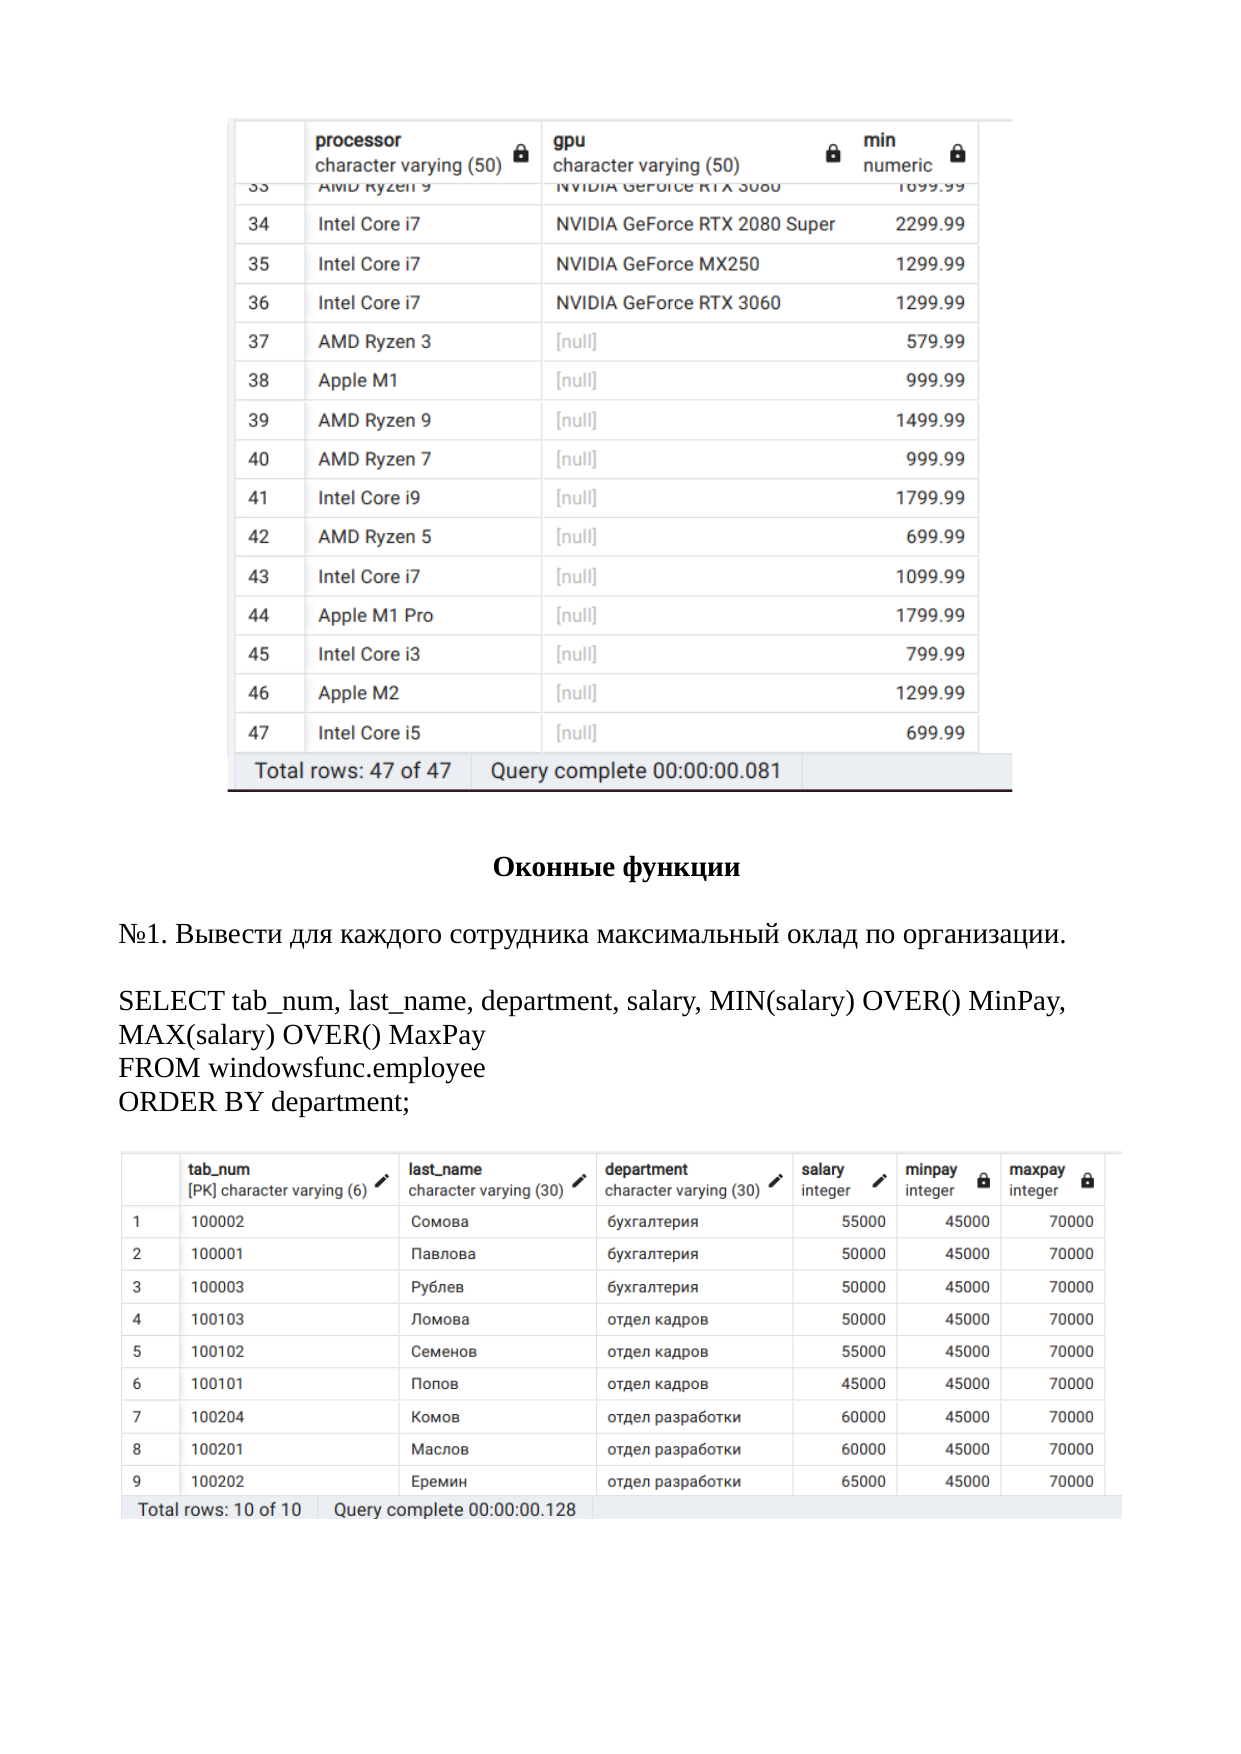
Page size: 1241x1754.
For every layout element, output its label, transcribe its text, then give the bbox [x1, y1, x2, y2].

picture [118, 1151, 1123, 1519]
text Оконные функции [118, 849, 1122, 883]
picture [227, 118, 1013, 792]
text FROM windowsfunc.employee [118, 1051, 1122, 1084]
text №1. Вывести для каждого сотрудника максимальный оклад по организации. [118, 916, 1122, 950]
text ORDER BY department; [118, 1084, 1122, 1118]
text SELECT tab_num, last_name, department, salary, MIN(salary) OVER() MinPay, MAX(salary) OVER() MaxPay [118, 983, 1122, 1051]
